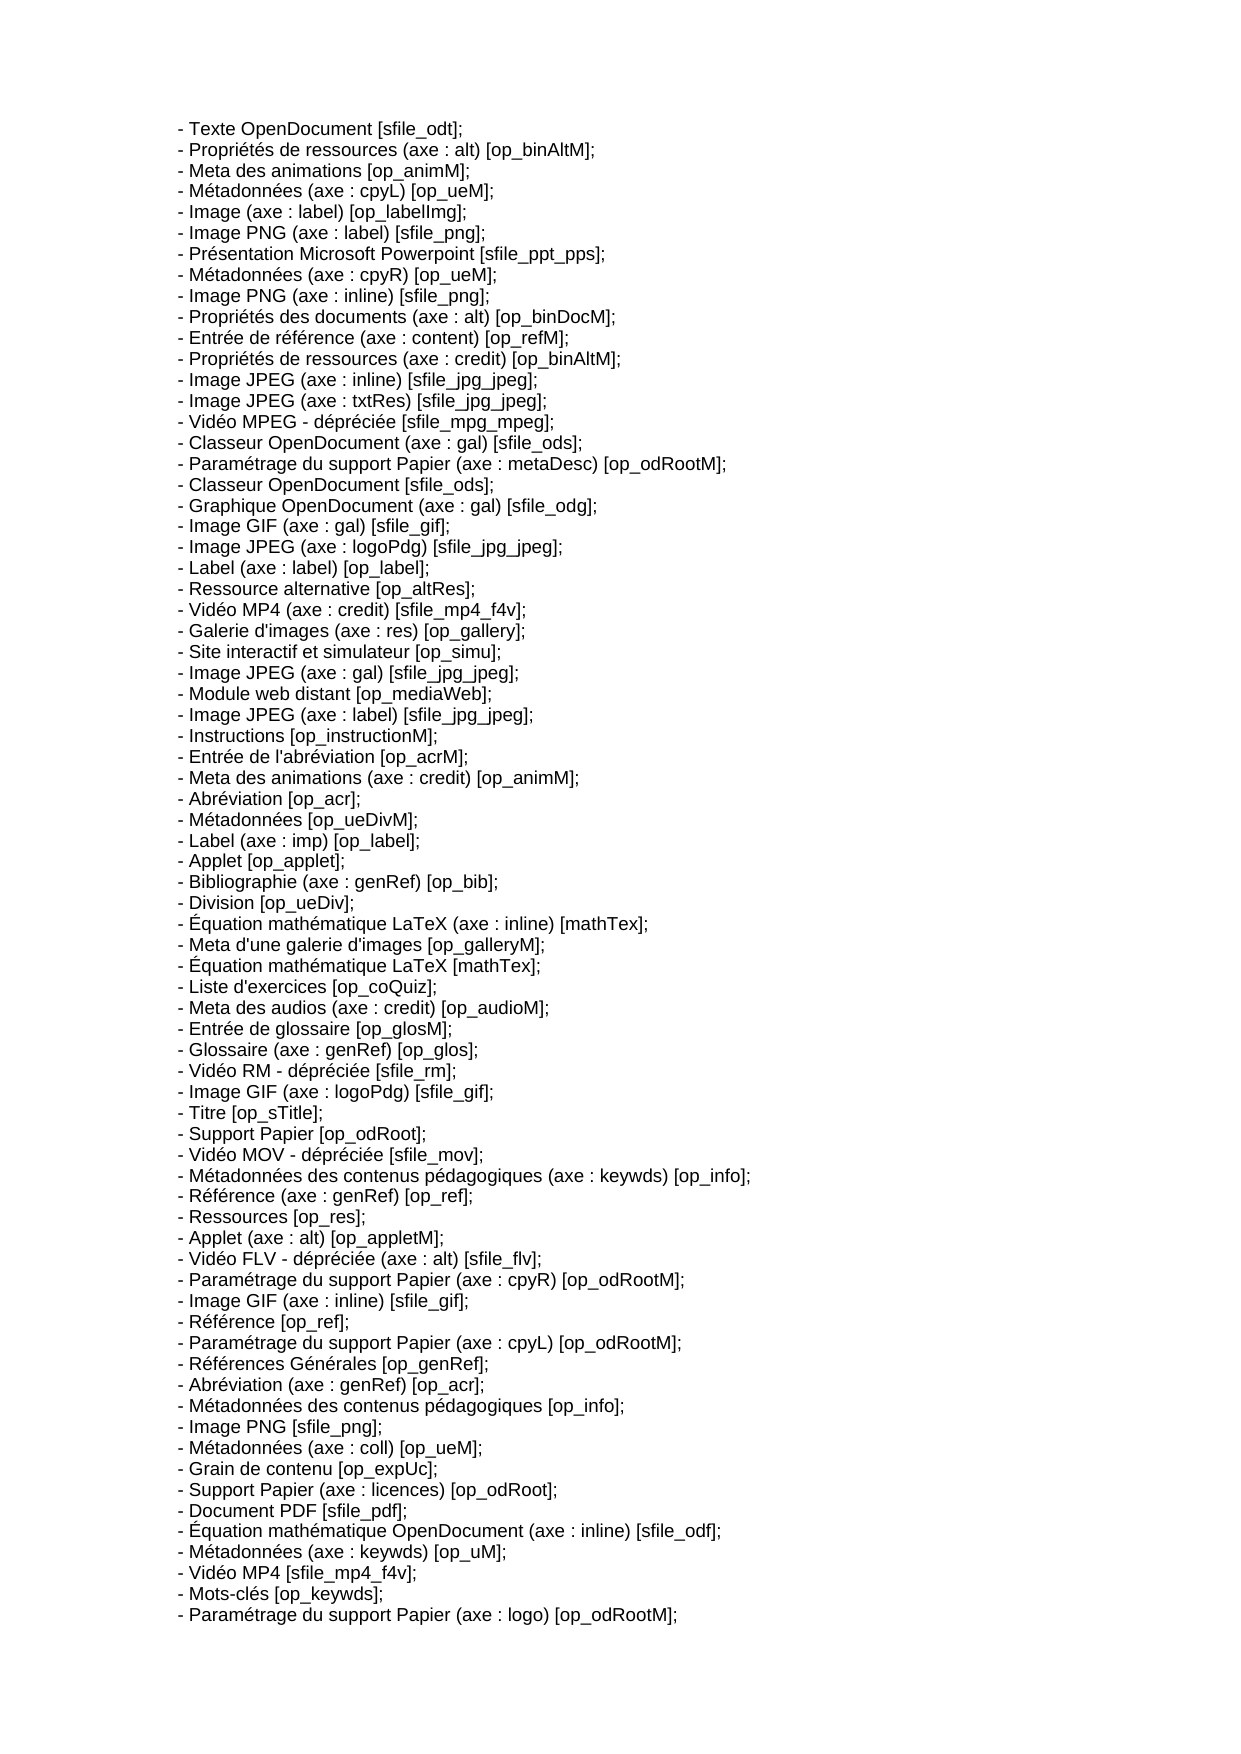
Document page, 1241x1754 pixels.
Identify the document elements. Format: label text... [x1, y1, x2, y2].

text - Image JPEG (axe : label) [sfile_jpg_jpeg]; [177, 704, 1122, 725]
text - Document PDF [sfile_pdf]; [177, 1500, 1122, 1521]
text - Abréviation (axe : genRef) [op_acr]; [177, 1374, 1122, 1395]
text - Image GIF (axe : inline) [sfile_gif]; [177, 1291, 1122, 1312]
text - Mots-clés [op_keywds]; [177, 1584, 1122, 1605]
text - Image (axe : label) [op_labelImg]; [177, 202, 1122, 223]
text - Applet (axe : alt) [op_appletM]; [177, 1228, 1122, 1249]
text - Applet [op_applet]; [177, 851, 1122, 872]
text - Image GIF (axe : gal) [sfile_gif]; [177, 516, 1122, 537]
text - Métadonnées des contenus pédagogiques (axe : keywds) [op_info]; [177, 1165, 1122, 1186]
text - Glossaire (axe : genRef) [op_glos]; [177, 1039, 1122, 1060]
text - Entrée de référence (axe : content) [op_refM]; [177, 327, 1122, 348]
text - Site interactif et simulateur [op_simu]; [177, 642, 1122, 662]
text - Meta des animations [op_animM]; [177, 160, 1122, 181]
text - Présentation Microsoft Powerpoint [sfile_ppt_pps]; [177, 244, 1122, 265]
text - Liste d'exercices [op_coQuiz]; [177, 977, 1122, 997]
text - Texte OpenDocument [sfile_odt]; [177, 118, 1122, 139]
text - Métadonnées (axe : cpyL) [op_ueM]; [177, 181, 1122, 202]
text - Image PNG [sfile_png]; [177, 1416, 1122, 1437]
text - Vidéo MP4 [sfile_mp4_f4v]; [177, 1563, 1122, 1584]
text - Métadonnées [op_ueDivM]; [177, 809, 1122, 830]
text - Image JPEG (axe : inline) [sfile_jpg_jpeg]; [177, 369, 1122, 390]
text - Propriétés de ressources (axe : alt) [op_binAltM]; [177, 139, 1122, 160]
text - Paramétrage du support Papier (axe : logo) [op_odRootM]; [177, 1605, 1122, 1626]
text - Paramétrage du support Papier (axe : cpyL) [op_odRootM]; [177, 1332, 1122, 1353]
text - Graphique OpenDocument (axe : gal) [sfile_odg]; [177, 495, 1122, 516]
text - Meta des audios (axe : credit) [op_audioM]; [177, 997, 1122, 1018]
text - Métadonnées (axe : keywds) [op_uM]; [177, 1542, 1122, 1563]
text - Paramétrage du support Papier (axe : metaDesc) [op_odRootM]; [177, 453, 1122, 474]
text - Image PNG (axe : label) [sfile_png]; [177, 223, 1122, 244]
text - Classeur OpenDocument (axe : gal) [sfile_ods]; [177, 432, 1122, 453]
text - Métadonnées (axe : coll) [op_ueM]; [177, 1437, 1122, 1458]
text - Image JPEG (axe : gal) [sfile_jpg_jpeg]; [177, 662, 1122, 683]
text - Paramétrage du support Papier (axe : cpyR) [op_odRootM]; [177, 1270, 1122, 1291]
text - Label (axe : imp) [op_label]; [177, 830, 1122, 851]
text - Équation mathématique LaTeX [mathTex]; [177, 956, 1122, 977]
text - Vidéo RM - dépréciée [sfile_rm]; [177, 1060, 1122, 1081]
text - Vidéo FLV - dépréciée (axe : alt) [sfile_flv]; [177, 1249, 1122, 1270]
text - Abréviation [op_acr]; [177, 788, 1122, 809]
text - Ressource alternative [op_altRes]; [177, 579, 1122, 600]
text - Instructions [op_instructionM]; [177, 725, 1122, 746]
text - Image PNG (axe : inline) [sfile_png]; [177, 286, 1122, 307]
text - Équation mathématique LaTeX (axe : inline) [mathTex]; [177, 914, 1122, 935]
text - Module web distant [op_mediaWeb]; [177, 683, 1122, 704]
text - Référence [op_ref]; [177, 1312, 1122, 1332]
text - Métadonnées des contenus pédagogiques [op_info]; [177, 1395, 1122, 1416]
text - Support Papier [op_odRoot]; [177, 1123, 1122, 1144]
text - Propriétés de ressources (axe : credit) [op_binAltM]; [177, 348, 1122, 369]
text - Grain de contenu [op_expUc]; [177, 1458, 1122, 1479]
text - Ressources [op_res]; [177, 1207, 1122, 1228]
text - Meta d'une galerie d'images [op_galleryM]; [177, 935, 1122, 956]
text - Équation mathématique OpenDocument (axe : inline) [sfile_odf]; [177, 1521, 1122, 1542]
text - Propriétés des documents (axe : alt) [op_binDocM]; [177, 307, 1122, 327]
text - Entrée de l'abréviation [op_acrM]; [177, 746, 1122, 767]
text - Références Générales [op_genRef]; [177, 1353, 1122, 1374]
text - Image JPEG (axe : txtRes) [sfile_jpg_jpeg]; [177, 390, 1122, 411]
text - Vidéo MOV - dépréciée [sfile_mov]; [177, 1144, 1122, 1165]
text - Métadonnées (axe : cpyR) [op_ueM]; [177, 265, 1122, 286]
text - Support Papier (axe : licences) [op_odRoot]; [177, 1479, 1122, 1500]
text - Bibliographie (axe : genRef) [op_bib]; [177, 872, 1122, 893]
text - Entrée de glossaire [op_glosM]; [177, 1018, 1122, 1039]
text - Image JPEG (axe : logoPdg) [sfile_jpg_jpeg]; [177, 537, 1122, 558]
text - Référence (axe : genRef) [op_ref]; [177, 1186, 1122, 1207]
text - Image GIF (axe : logoPdg) [sfile_gif]; [177, 1081, 1122, 1102]
text - Titre [op_sTitle]; [177, 1102, 1122, 1123]
text - Vidéo MP4 (axe : credit) [sfile_mp4_f4v]; [177, 600, 1122, 621]
text - Classeur OpenDocument [sfile_ods]; [177, 474, 1122, 495]
text - Division [op_ueDiv]; [177, 893, 1122, 914]
text - Label (axe : label) [op_label]; [177, 558, 1122, 579]
text - Meta des animations (axe : credit) [op_animM]; [177, 767, 1122, 788]
text - Vidéo MPEG - dépréciée [sfile_mpg_mpeg]; [177, 411, 1122, 432]
text - Galerie d'images (axe : res) [op_gallery]; [177, 621, 1122, 642]
